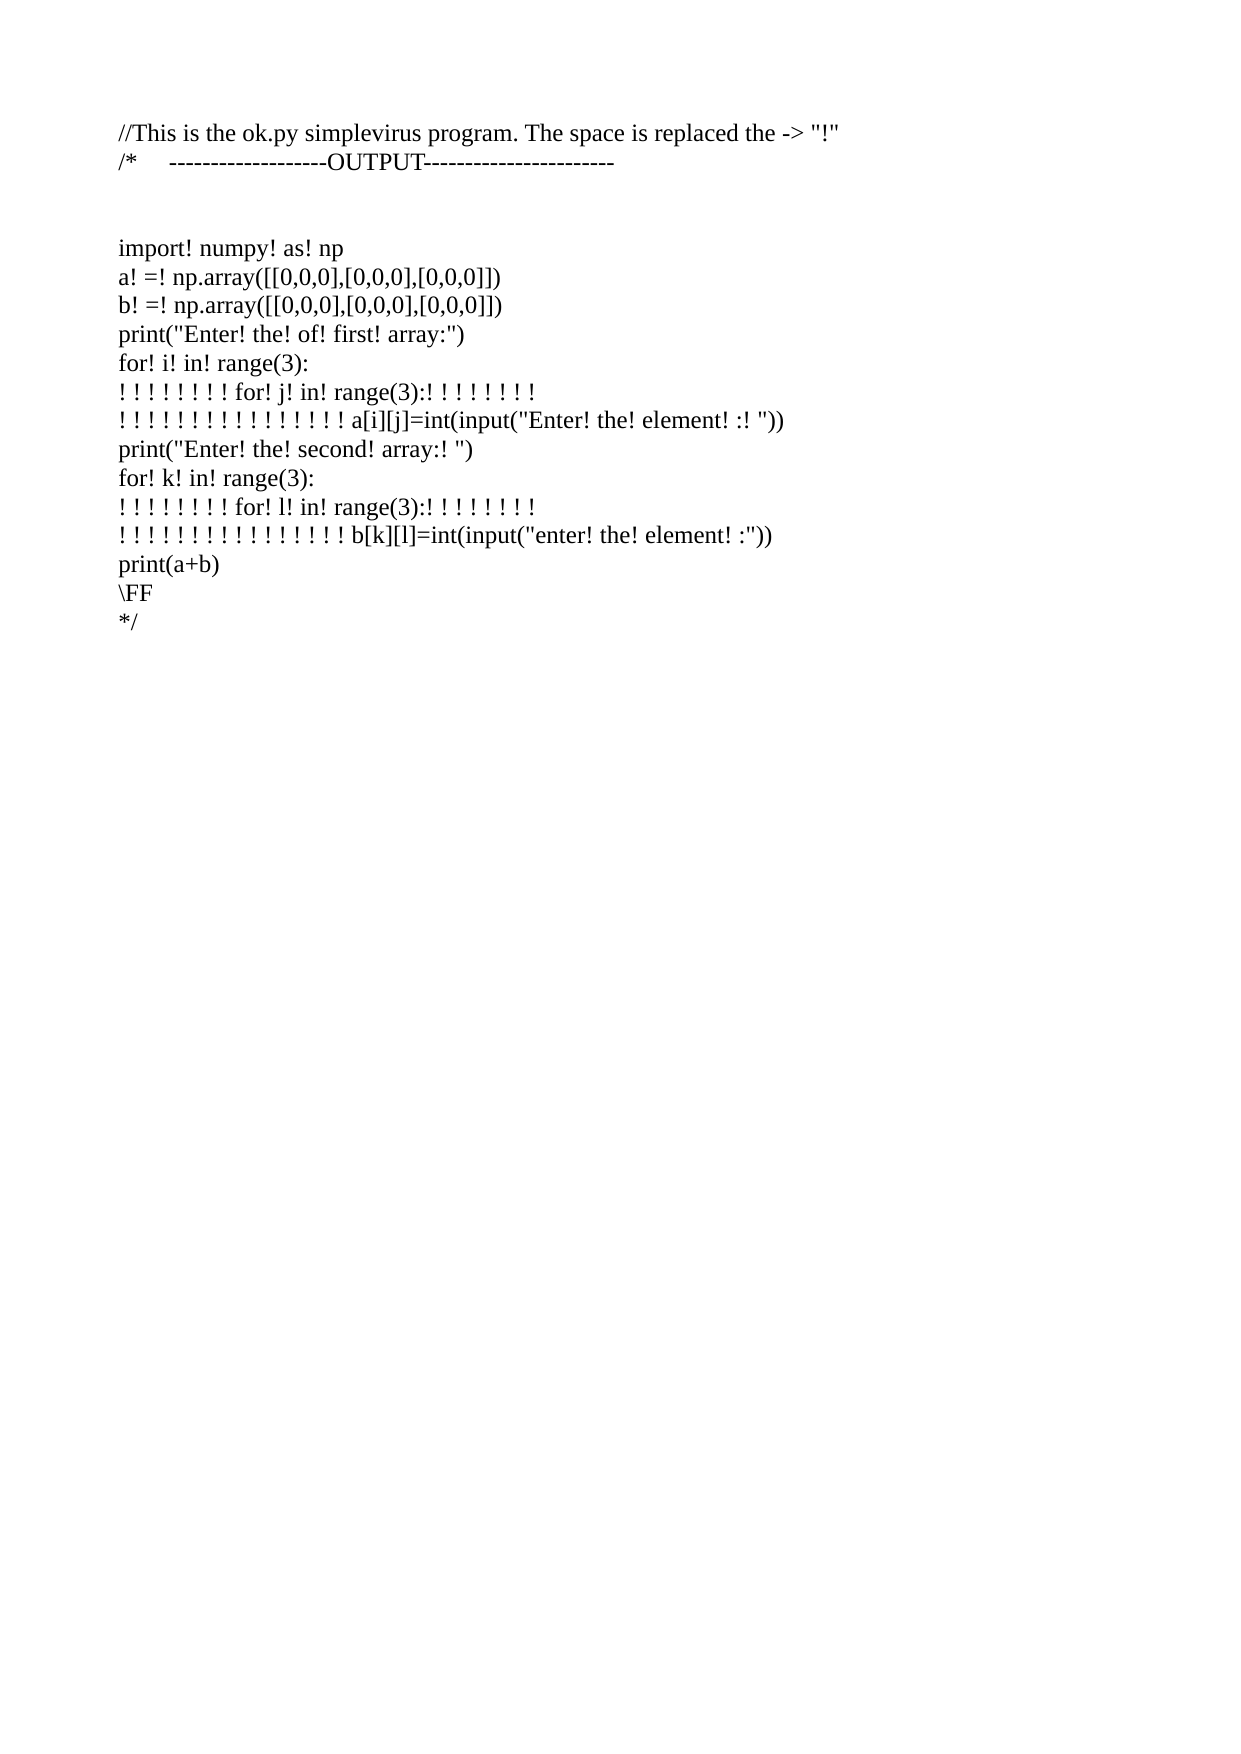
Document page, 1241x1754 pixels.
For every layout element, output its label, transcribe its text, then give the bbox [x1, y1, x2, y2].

text import! numpy! as! np [118, 233, 1122, 262]
text /* -------------------OUTPUT----------------------- [118, 147, 1122, 176]
text */ [118, 607, 1122, 636]
text ! ! ! ! ! ! ! ! ! ! ! ! ! ! ! ! a[i][j]=int(input("Enter! the! element! :! ")) [118, 406, 1122, 434]
text ! ! ! ! ! ! ! ! for! l! in! range(3):! ! ! ! ! ! ! ! [118, 492, 1122, 521]
text print("Enter! the! of! first! array:") [118, 319, 1122, 348]
text print("Enter! the! second! array:! ") [118, 434, 1122, 463]
text for! i! in! range(3): [118, 348, 1122, 377]
text for! k! in! range(3): [118, 463, 1122, 492]
text print(a+b) [118, 549, 1122, 578]
text ! ! ! ! ! ! ! ! ! ! ! ! ! ! ! ! b[k][l]=int(input("enter! the! element! :")) [118, 521, 1122, 549]
text a! =! np.array([[0,0,0],[0,0,0],[0,0,0]]) [118, 262, 1122, 291]
text \FF [118, 578, 1122, 607]
text ! ! ! ! ! ! ! ! for! j! in! range(3):! ! ! ! ! ! ! ! [118, 377, 1122, 406]
text //This is the ok.py simplevirus program. The space is replaced the -> "!" [118, 118, 1122, 147]
text b! =! np.array([[0,0,0],[0,0,0],[0,0,0]]) [118, 291, 1122, 319]
